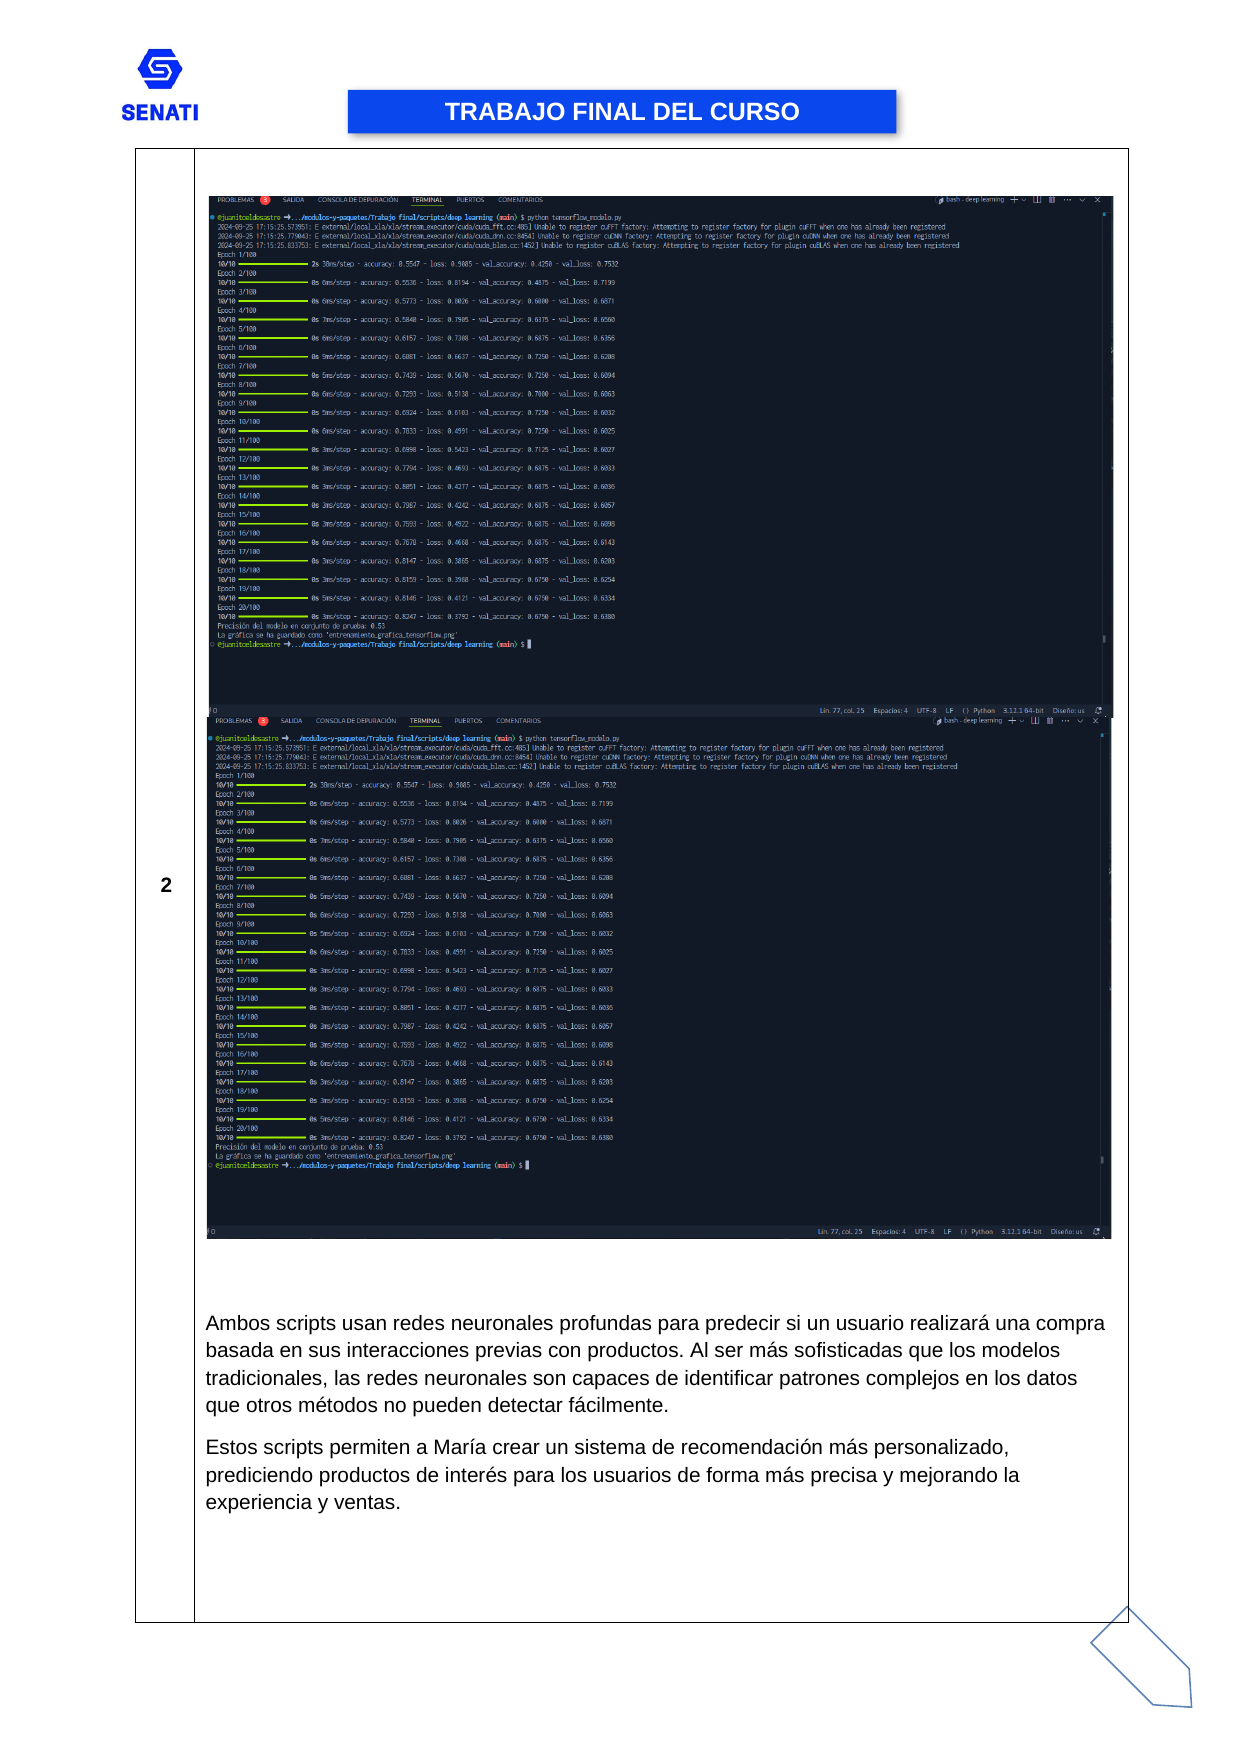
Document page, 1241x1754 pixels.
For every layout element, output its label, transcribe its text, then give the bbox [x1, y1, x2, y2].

table_cell Ambos scripts usan redes neuronales profundas para predecir si un usuario realizará una compra basada en sus interacciones previas con productos. Al ser más sofisticadas que los modelos tradicionales, las redes neuronales son capaces de identificar patrones complejos en los datos que otros métodos no pueden detectar fácilmente. Estos scripts permiten a María crear un sistema de recomendación más personalizado, prediciendo productos de interés para los usuarios de forma más precisa y mejorando la experiencia y ventas. [195, 149, 1128, 1622]
picture [118, 46, 201, 124]
table_cell 2 [136, 149, 194, 1622]
picture [206, 196, 1114, 1239]
